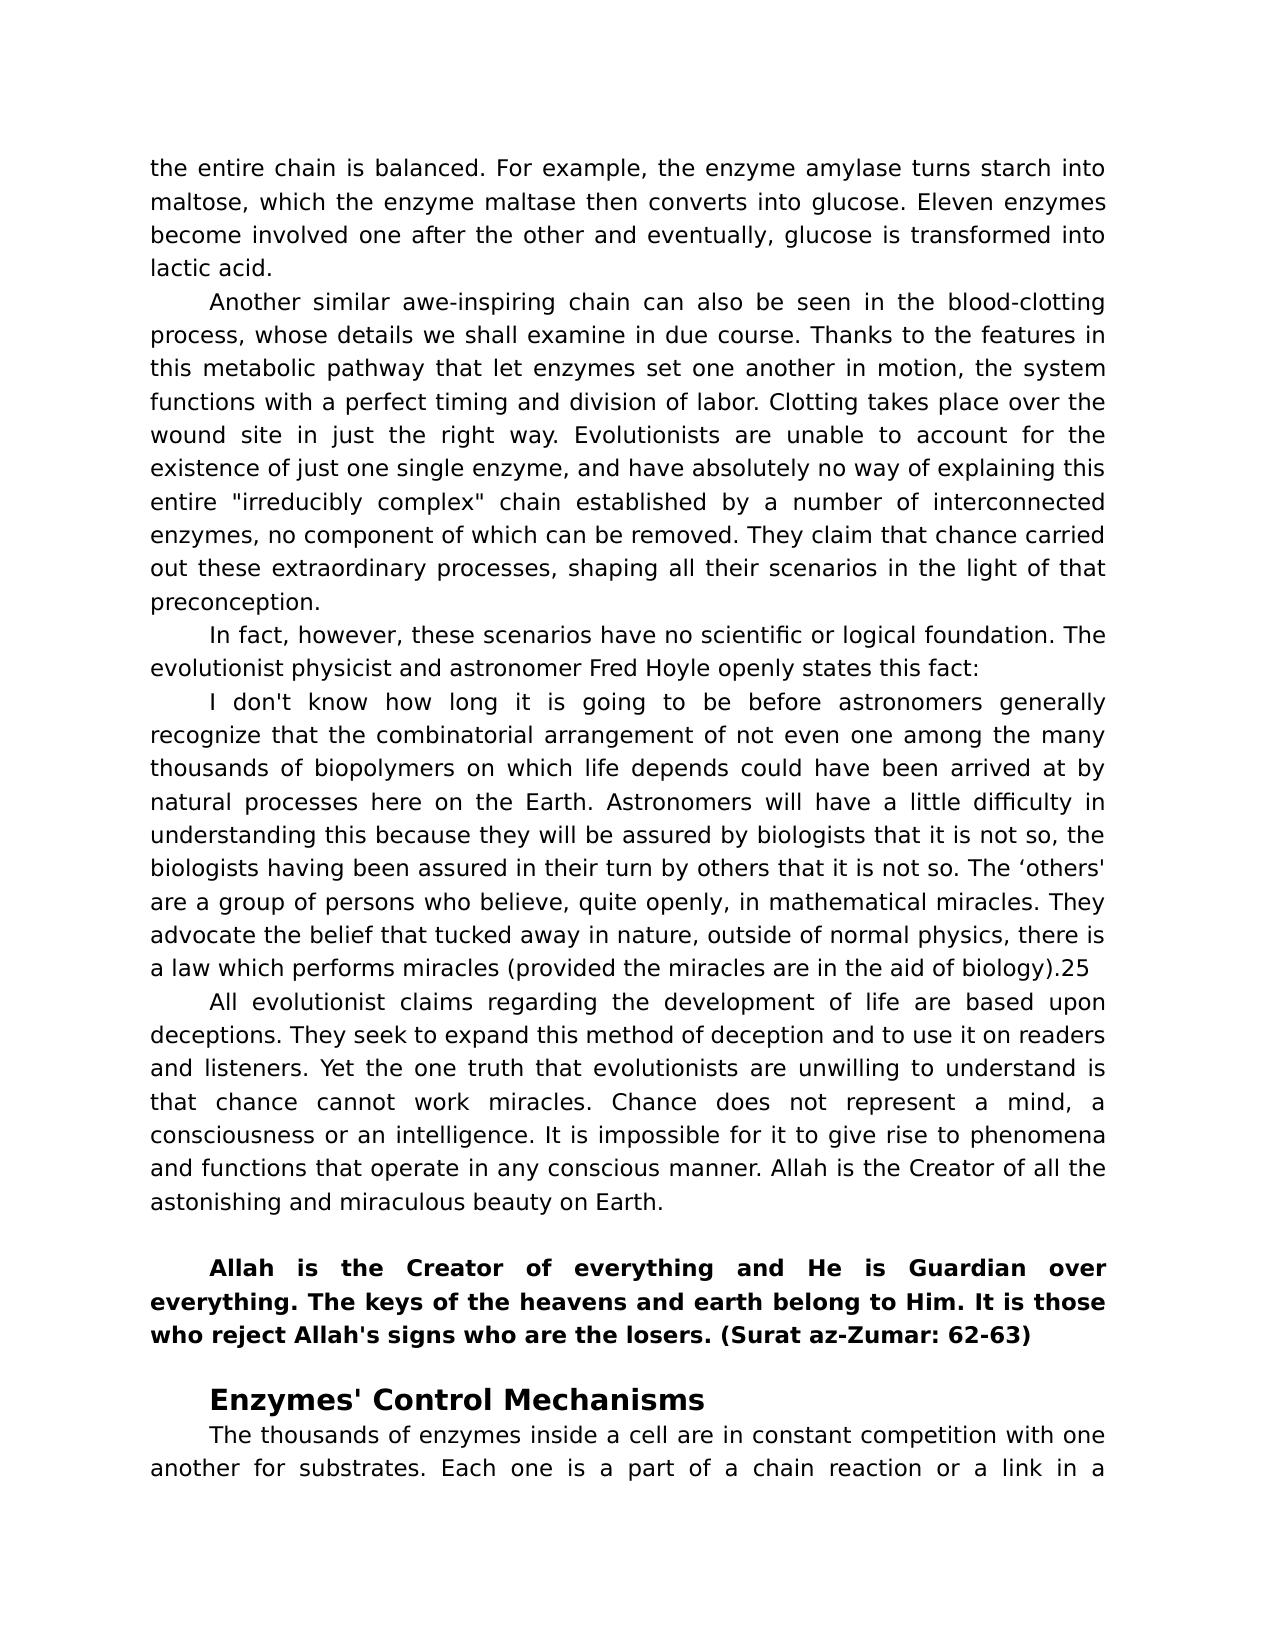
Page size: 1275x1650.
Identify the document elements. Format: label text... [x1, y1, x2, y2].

text Allah is the Creator of everything and He is Guardian over everything. The keys of the heavens and earth belong to Him. It is those who reject Allah's signs who are the losers. (Surat az-Zumar: 62-63) [150, 1250, 1107, 1350]
text In fact, however, these scenarios have no scientific or logical foundation. The evolutionist physicist and astronomer Fred Hoyle openly states this fact: [150, 617, 1107, 683]
text Another similar awe-inspiring chain can also be seen in the blood-clotting process, whose details we shall examine in due course. Thanks to the features in this metabolic pathway that let enzymes set one another in motion, the system functions with a perfect timing and division of labor. Clotting takes place over the wound site in just the right way. Evolutionists are unable to account for the existence of just one single enzyme, and have absolutely no way of explaining this entire "irreducibly complex" chain established by a number of interconnected enzymes, no component of which can be removed. They claim that chance carried out these extraordinary processes, shaping all their scenarios in the light of that preconception. [150, 283, 1107, 617]
text Enzymes' Control Mechanisms [150, 1383, 1107, 1417]
text I don't know how long it is going to be before astronomers generally recognize that the combinatorial arrangement of not even one among the many thousands of biopolymers on which life depends could have been arrived at by natural processes here on the Earth. Astronomers will have a little difficulty in understanding this because they will be assured by biologists that it is not so, the biologists having been assured in their turn by others that it is not so. The ‘others' are a group of persons who believe, quite openly, in mathematical miracles. They advocate the belief that tucked away in nature, outside of normal physics, there is a law which performs miracles (provided the miracles are in the aid of biology).25 [150, 683, 1107, 983]
text The thousands of enzymes inside a cell are in constant competition with one another for substrates. Each one is a part of a chain reaction or a link in a [150, 1417, 1107, 1483]
text the entire chain is balanced. For example, the enzyme amylase turns starch into maltose, which the enzyme maltase then converts into glucose. Eleven enzymes become involved one after the other and eventually, glucose is transformed into lactic acid. [150, 150, 1107, 283]
text All evolutionist claims regarding the development of life are based upon deceptions. They seek to expand this method of deception and to use it on readers and listeners. Yet the one truth that evolutionists are unwilling to understand is that chance cannot work miracles. Chance does not represent a mind, a consciousness or an intelligence. It is impossible for it to give rise to phenomena and functions that operate in any conscious manner. Allah is the Creator of all the astonishing and miraculous beauty on Earth. [150, 983, 1107, 1217]
